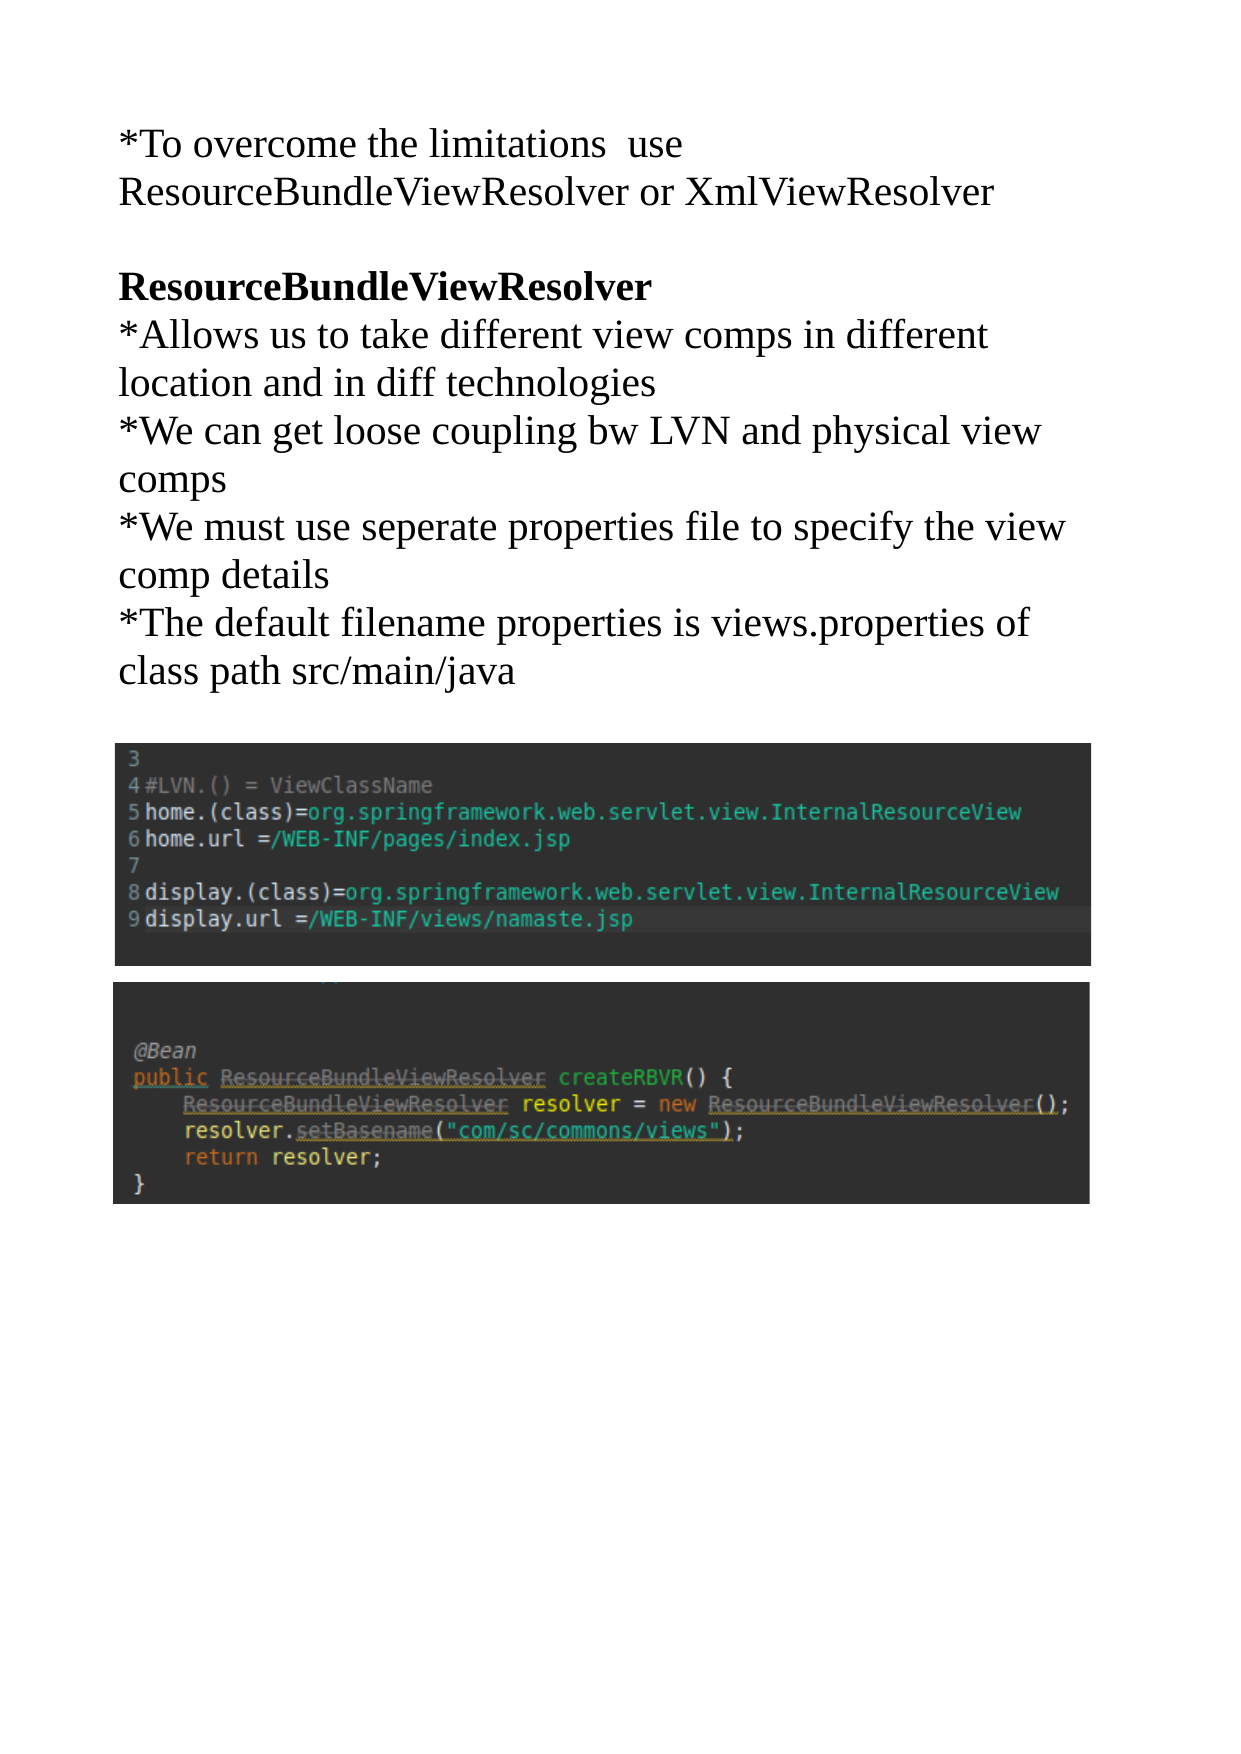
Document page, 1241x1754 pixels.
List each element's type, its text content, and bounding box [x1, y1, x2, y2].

text *We can get loose coupling bw LVN and physical view comps [118, 406, 1122, 501]
picture [113, 982, 1090, 1204]
text ResourceBundleViewResolver [118, 262, 1122, 310]
text *We must use seperate properties file to specify the view comp details [118, 501, 1122, 597]
text *The default filename properties is views.properties of class path src/main/java [118, 597, 1122, 693]
picture [114, 743, 1092, 966]
text *To overcome the limitations use ResourceBundleViewResolver or XmlViewResolver [118, 118, 1122, 214]
text *Allows us to take different view comps in different location and in diff technologies [118, 310, 1122, 406]
